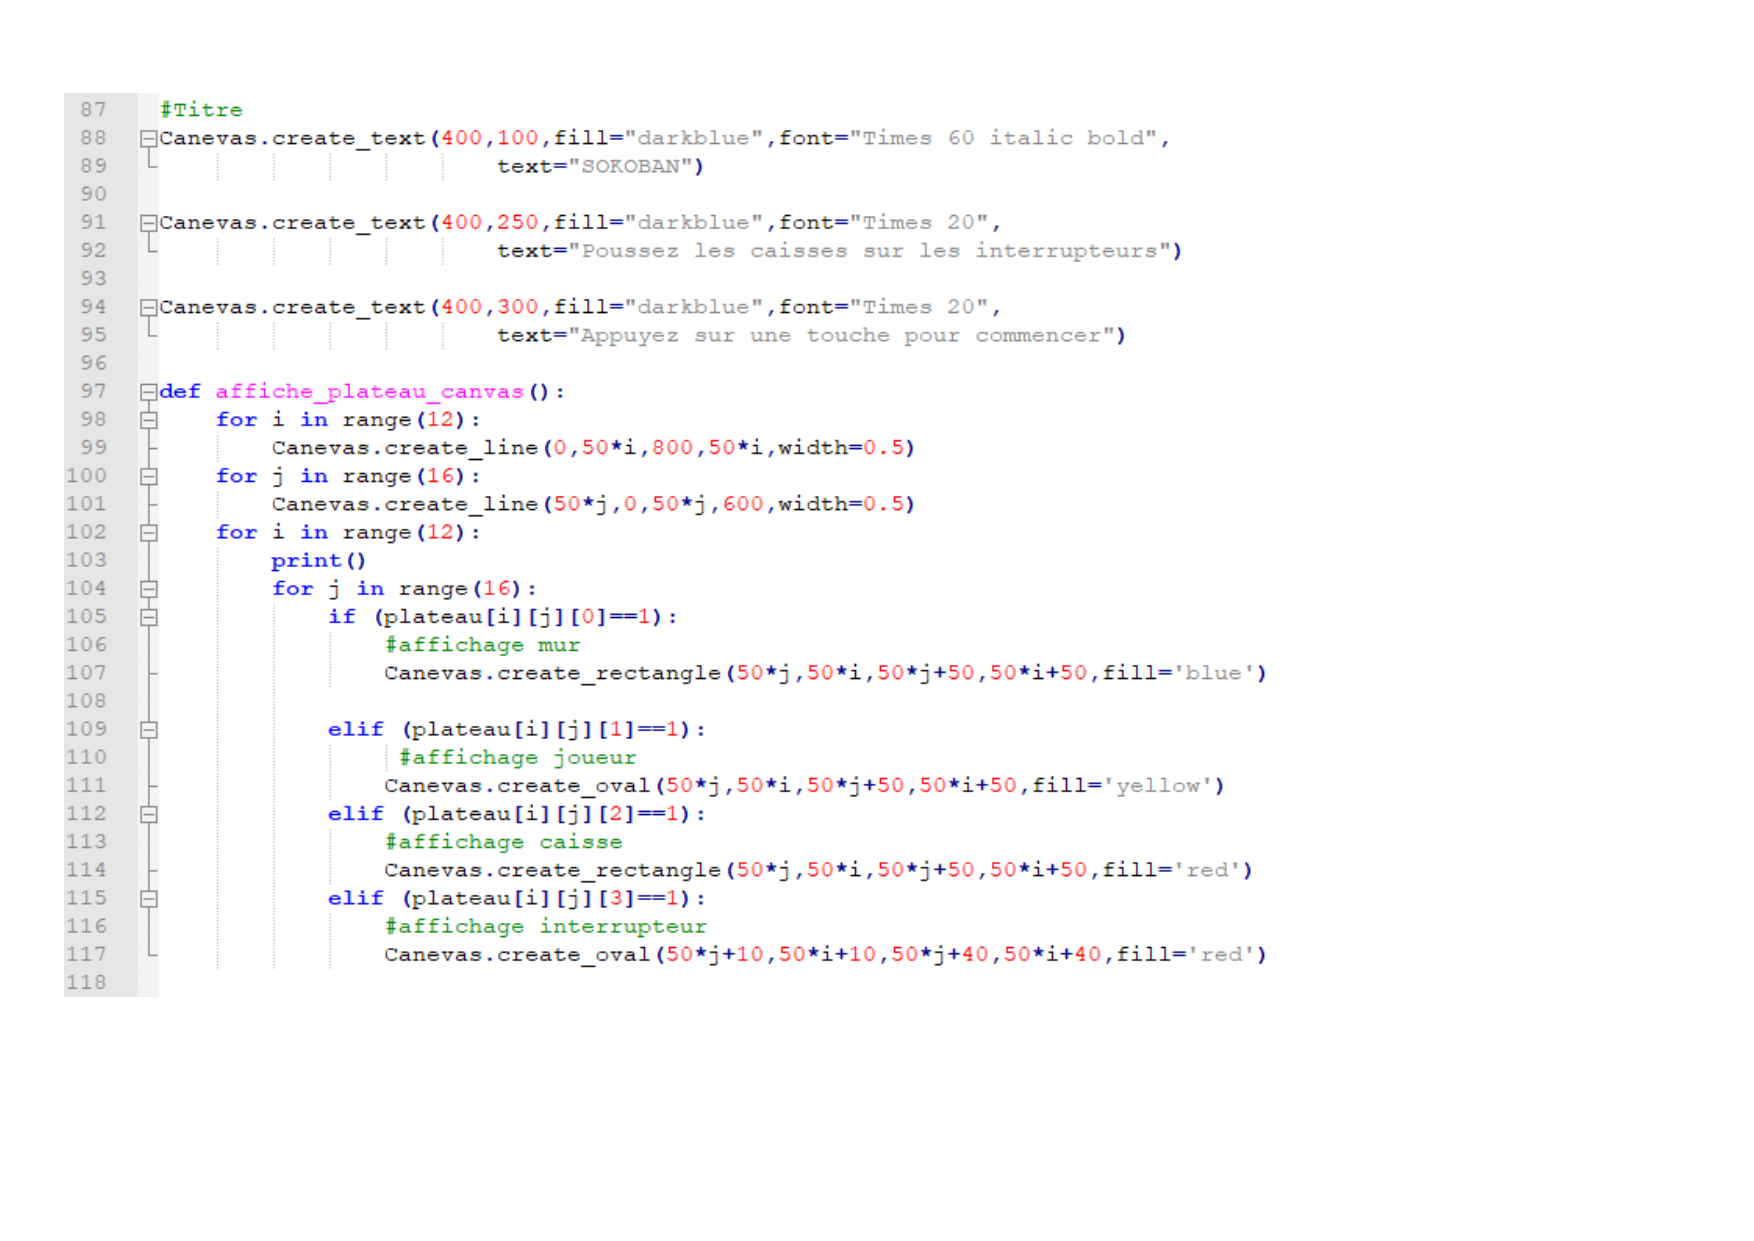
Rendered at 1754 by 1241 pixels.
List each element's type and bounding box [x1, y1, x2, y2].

picture [64, 93, 1288, 997]
